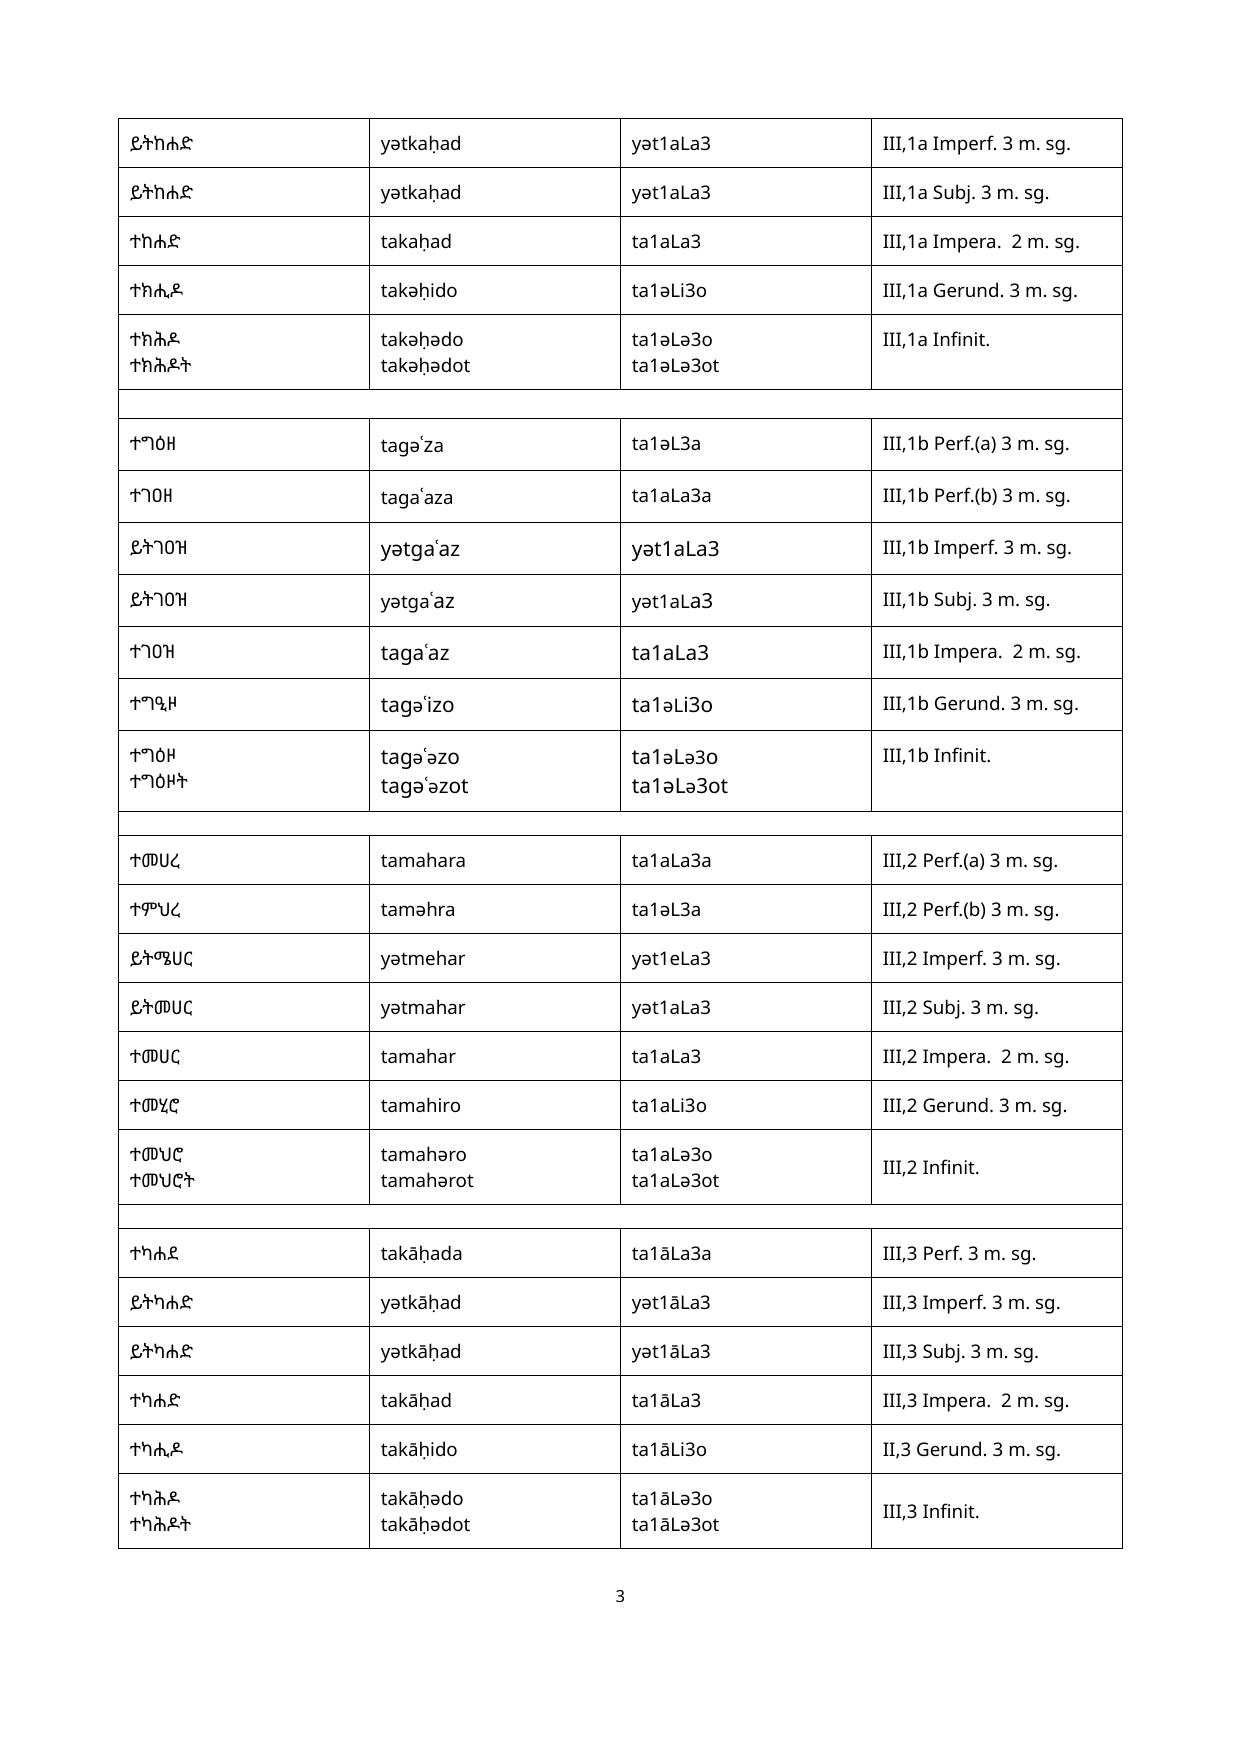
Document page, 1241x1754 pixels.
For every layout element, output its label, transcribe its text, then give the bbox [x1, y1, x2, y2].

table_cell tamahara [370, 836, 620, 884]
table_cell yǝtkāḥad [370, 1327, 620, 1375]
table_cell ተክሒዶ [119, 266, 369, 314]
table_cell III,1b Gerund. 3 m. sg. [872, 679, 1122, 730]
table_cell III,1a Subj. 3 m. sg. [872, 168, 1122, 216]
table_cell ta1ǝL3a [621, 419, 871, 470]
table_cell ta1aLa3 [621, 627, 871, 678]
table_cell III,2 Impera. 2 m. sg. [872, 1032, 1122, 1080]
table_cell yǝtgaʿaz [370, 523, 620, 574]
table_cell ta1aLi3o [621, 1081, 871, 1129]
table_cell ተመህሮ ተመህሮት [119, 1130, 369, 1204]
table_cell ta1aLa3 [621, 1032, 871, 1080]
table_cell takāḥido [370, 1425, 620, 1473]
table_cell ta1āLa3a [621, 1229, 871, 1277]
table_cell III,3 Perf. 3 m. sg. [872, 1229, 1122, 1277]
table_cell yǝtgaʿaz [370, 575, 620, 626]
table_cell III,3 Infinit. [872, 1474, 1122, 1548]
table_cell tagǝʿǝzo tagǝʿǝzot [370, 731, 620, 811]
table_cell ta1āLa3 [621, 1376, 871, 1424]
table_cell III,1b Impera. 2 m. sg. [872, 627, 1122, 678]
table_cell tagaʿaz [370, 627, 620, 678]
table_cell yǝt1āLa3 [621, 1327, 871, 1375]
table_cell yǝtkaḥad [370, 119, 620, 167]
table_cell takaḥad [370, 217, 620, 265]
table_cell ተካሒዶ [119, 1425, 369, 1473]
table_cell ተካሐድ [119, 1376, 369, 1424]
table_cell ta1aLa3a [621, 836, 871, 884]
table_cell ta1ǝLǝ3o ta1ǝLǝ3ot [621, 315, 871, 389]
table_cell takǝḥido [370, 266, 620, 314]
table_cell ይትከሐድ [119, 119, 369, 167]
table_cell tamahar [370, 1032, 620, 1080]
table_cell ta1aLǝ3o ta1aLǝ3ot [621, 1130, 871, 1204]
table_cell tamǝhra [370, 885, 620, 933]
table_cell takāḥada [370, 1229, 620, 1277]
table_cell yǝtkaḥad [370, 168, 620, 216]
table_cell ይትካሐድ [119, 1327, 369, 1375]
table_cell ይትገዐዝ [119, 575, 369, 626]
table_cell takāḥǝdo takāḥǝdot [370, 1474, 620, 1548]
table_cell ይትሜሀር [119, 934, 369, 982]
table_cell takǝḥǝdo takǝḥǝdot [370, 315, 620, 389]
table_cell III,1b Perf.(a) 3 m. sg. [872, 419, 1122, 470]
table_cell III,1b Infinit. [872, 731, 1122, 811]
table_cell tagaʿaza [370, 471, 620, 522]
table_cell ይትከሐድ [119, 168, 369, 216]
table_cell III,2 Gerund. 3 m. sg. [872, 1081, 1122, 1129]
table_cell ta1āLǝ3o ta1āLǝ3ot [621, 1474, 871, 1548]
table_cell III,2 Perf.(a) 3 m. sg. [872, 836, 1122, 884]
table_cell ተካሕዶ ተካሕዶት [119, 1474, 369, 1548]
table_cell III,3 Impera. 2 m. sg. [872, 1376, 1122, 1424]
table_cell yǝtkāḥad [370, 1278, 620, 1326]
table_cell ta1aLa3a [621, 471, 871, 522]
table_cell III,1b Perf.(b) 3 m. sg. [872, 471, 1122, 522]
table_cell yǝt1aLa3 [621, 119, 871, 167]
table_cell takāḥad [370, 1376, 620, 1424]
table_cell ተመሂሮ [119, 1081, 369, 1129]
table_cell yǝt1aLa3 [621, 168, 871, 216]
table_cell III,1a Gerund. 3 m. sg. [872, 266, 1122, 314]
table_cell ተገዐዝ [119, 627, 369, 678]
table_cell ተመሀር [119, 1032, 369, 1080]
table_cell III,1a Imperf. 3 m. sg. [872, 119, 1122, 167]
table_cell [119, 812, 1122, 835]
table_cell yǝt1aLa3 [621, 575, 871, 626]
table_cell ta1ǝLi3o [621, 679, 871, 730]
table_cell yǝt1eLa3 [621, 934, 871, 982]
table_cell ta1ǝLǝ3o ta1ǝLǝ3ot [621, 731, 871, 811]
table_cell tamahiro [370, 1081, 620, 1129]
table_cell III,2 Subj. 3 m. sg. [872, 983, 1122, 1031]
table_cell [119, 1205, 1122, 1228]
table_cell ተካሐደ [119, 1229, 369, 1277]
table_cell ta1ǝL3a [621, 885, 871, 933]
table_cell III,2 Imperf. 3 m. sg. [872, 934, 1122, 982]
table_cell III,2 Infinit. [872, 1130, 1122, 1204]
table_cell III,2 Perf.(b) 3 m. sg. [872, 885, 1122, 933]
table_cell ተግዕዘ [119, 419, 369, 470]
table_cell II,3 Gerund. 3 m. sg. [872, 1425, 1122, 1473]
table_cell ta1āLi3o [621, 1425, 871, 1473]
table_cell III,3 Subj. 3 m. sg. [872, 1327, 1122, 1375]
table_cell yǝt1aLa3 [621, 523, 871, 574]
table_cell ተገዐዘ [119, 471, 369, 522]
table_cell ta1ǝLi3o [621, 266, 871, 314]
table_cell ተከሐድ [119, 217, 369, 265]
table_cell yǝt1aLa3 [621, 983, 871, 1031]
table_cell yǝtmahar [370, 983, 620, 1031]
table_cell tagǝʿizo [370, 679, 620, 730]
table_cell III,1b Imperf. 3 m. sg. [872, 523, 1122, 574]
table_cell yǝt1āLa3 [621, 1278, 871, 1326]
table_cell ተክሕዶ ተክሕዶት [119, 315, 369, 389]
table_cell III,1a Infinit. [872, 315, 1122, 389]
table_cell III,3 Imperf. 3 m. sg. [872, 1278, 1122, 1326]
table_cell III,1a Impera. 2 m. sg. [872, 217, 1122, 265]
table_cell yǝtmehar [370, 934, 620, 982]
table_cell tagǝʿza [370, 419, 620, 470]
table_cell tamahǝro tamahǝrot [370, 1130, 620, 1204]
table_cell [119, 390, 1122, 418]
table_cell ተግዕዞ ተግዕዞት [119, 731, 369, 811]
table_cell III,1b Subj. 3 m. sg. [872, 575, 1122, 626]
table_cell ይትካሐድ [119, 1278, 369, 1326]
table_cell ተመሀረ [119, 836, 369, 884]
table_cell ta1aLa3 [621, 217, 871, 265]
table_cell ተምህረ [119, 885, 369, 933]
table_cell ይትመሀር [119, 983, 369, 1031]
table_cell ይትገዐዝ [119, 523, 369, 574]
table_cell ተግዒዞ [119, 679, 369, 730]
